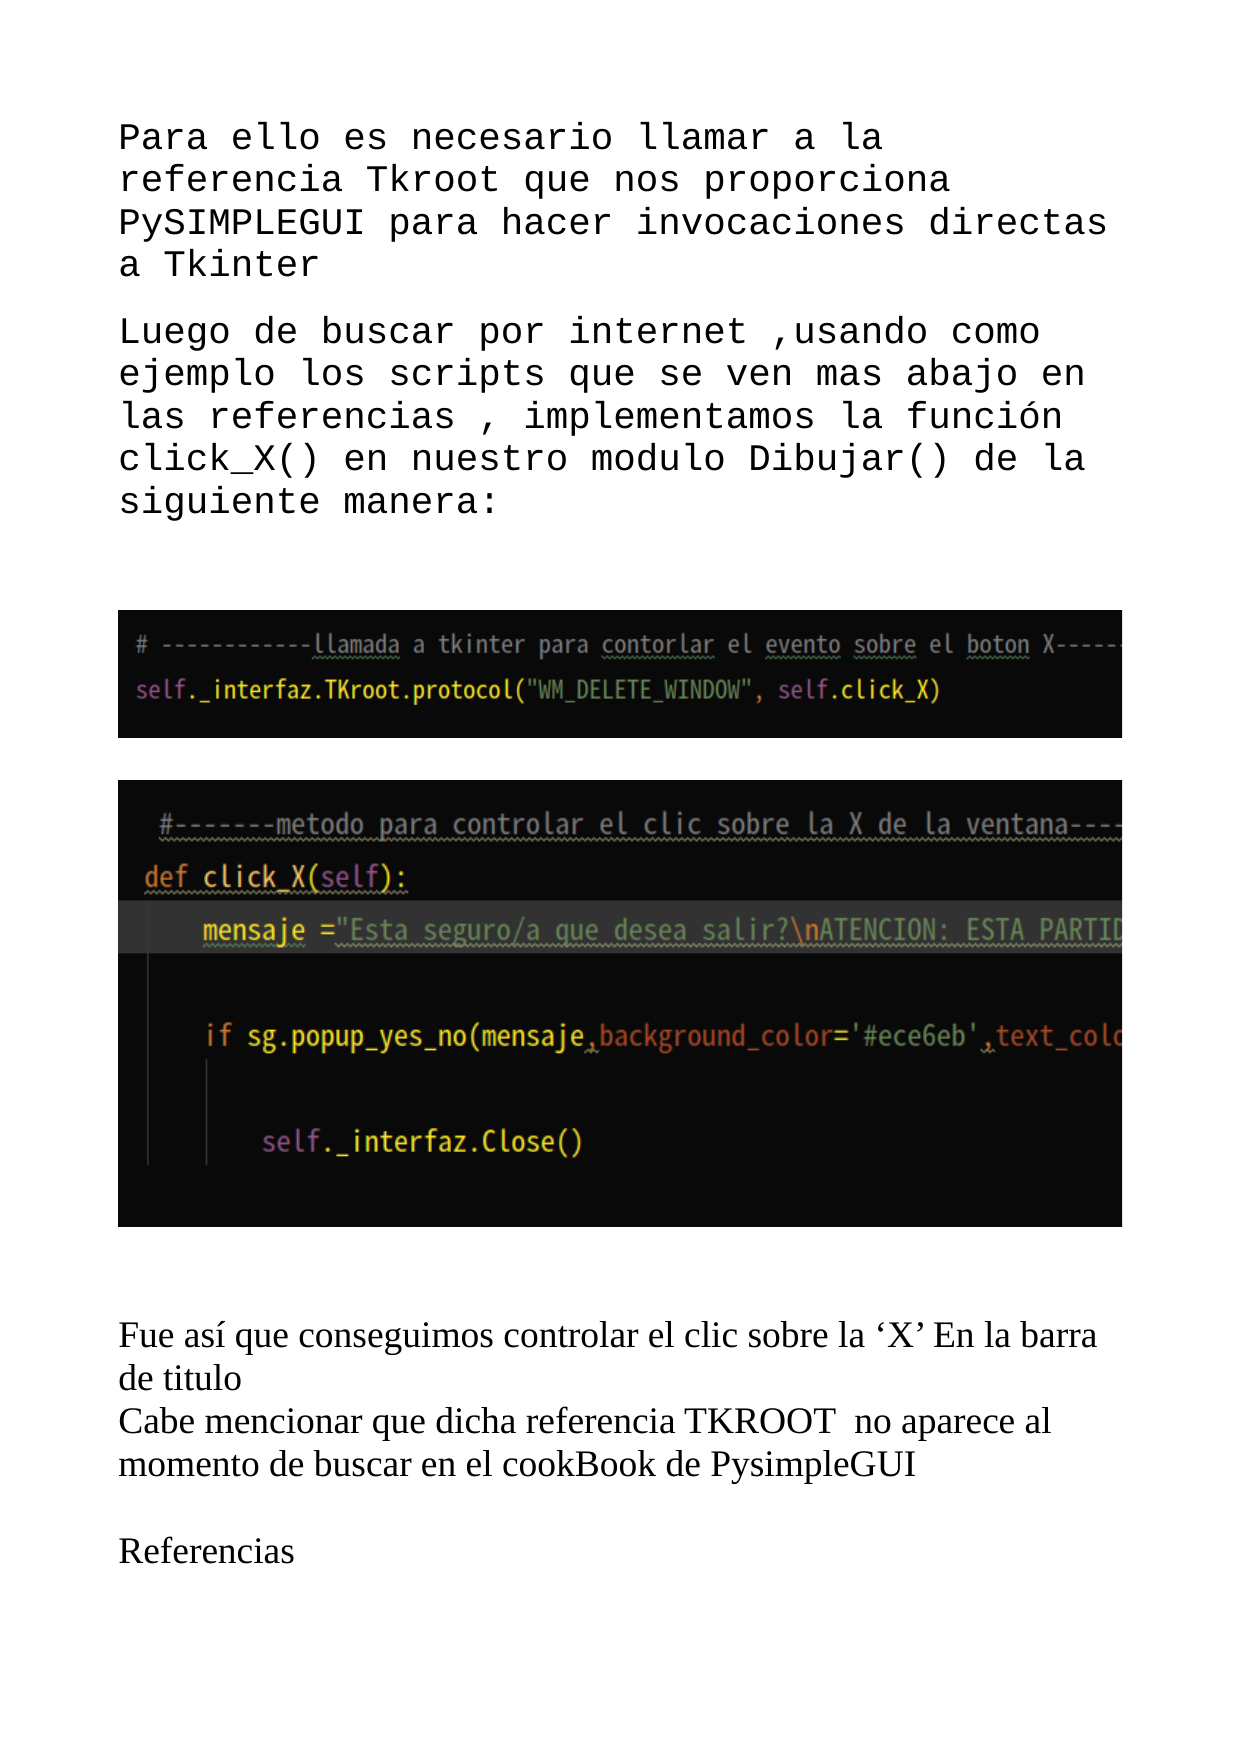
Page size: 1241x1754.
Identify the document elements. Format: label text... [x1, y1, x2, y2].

text Luego de buscar por internet ,usando como ejemplo los scripts que se ven mas abajo en las referencias , implementamos la función click_X() en nuestro modulo Dibujar() de la siguiente manera: [118, 312, 1122, 524]
text Fue así que conseguimos controlar el clic sobre la ‘X’ En la barra de titulo [118, 1312, 1122, 1399]
text Para ello es necesario llamar a la referencia Tkroot que nos proporciona PySIMPLEGUI para hacer invocaciones directas a Tkinter [118, 118, 1122, 288]
picture [118, 610, 1123, 738]
text Referencias [118, 1528, 1122, 1571]
text Cabe mencionar que dicha referencia TKROOT no aparece al momento de buscar en el cookBook de PysimpleGUI [118, 1399, 1122, 1485]
picture [118, 780, 1123, 1227]
